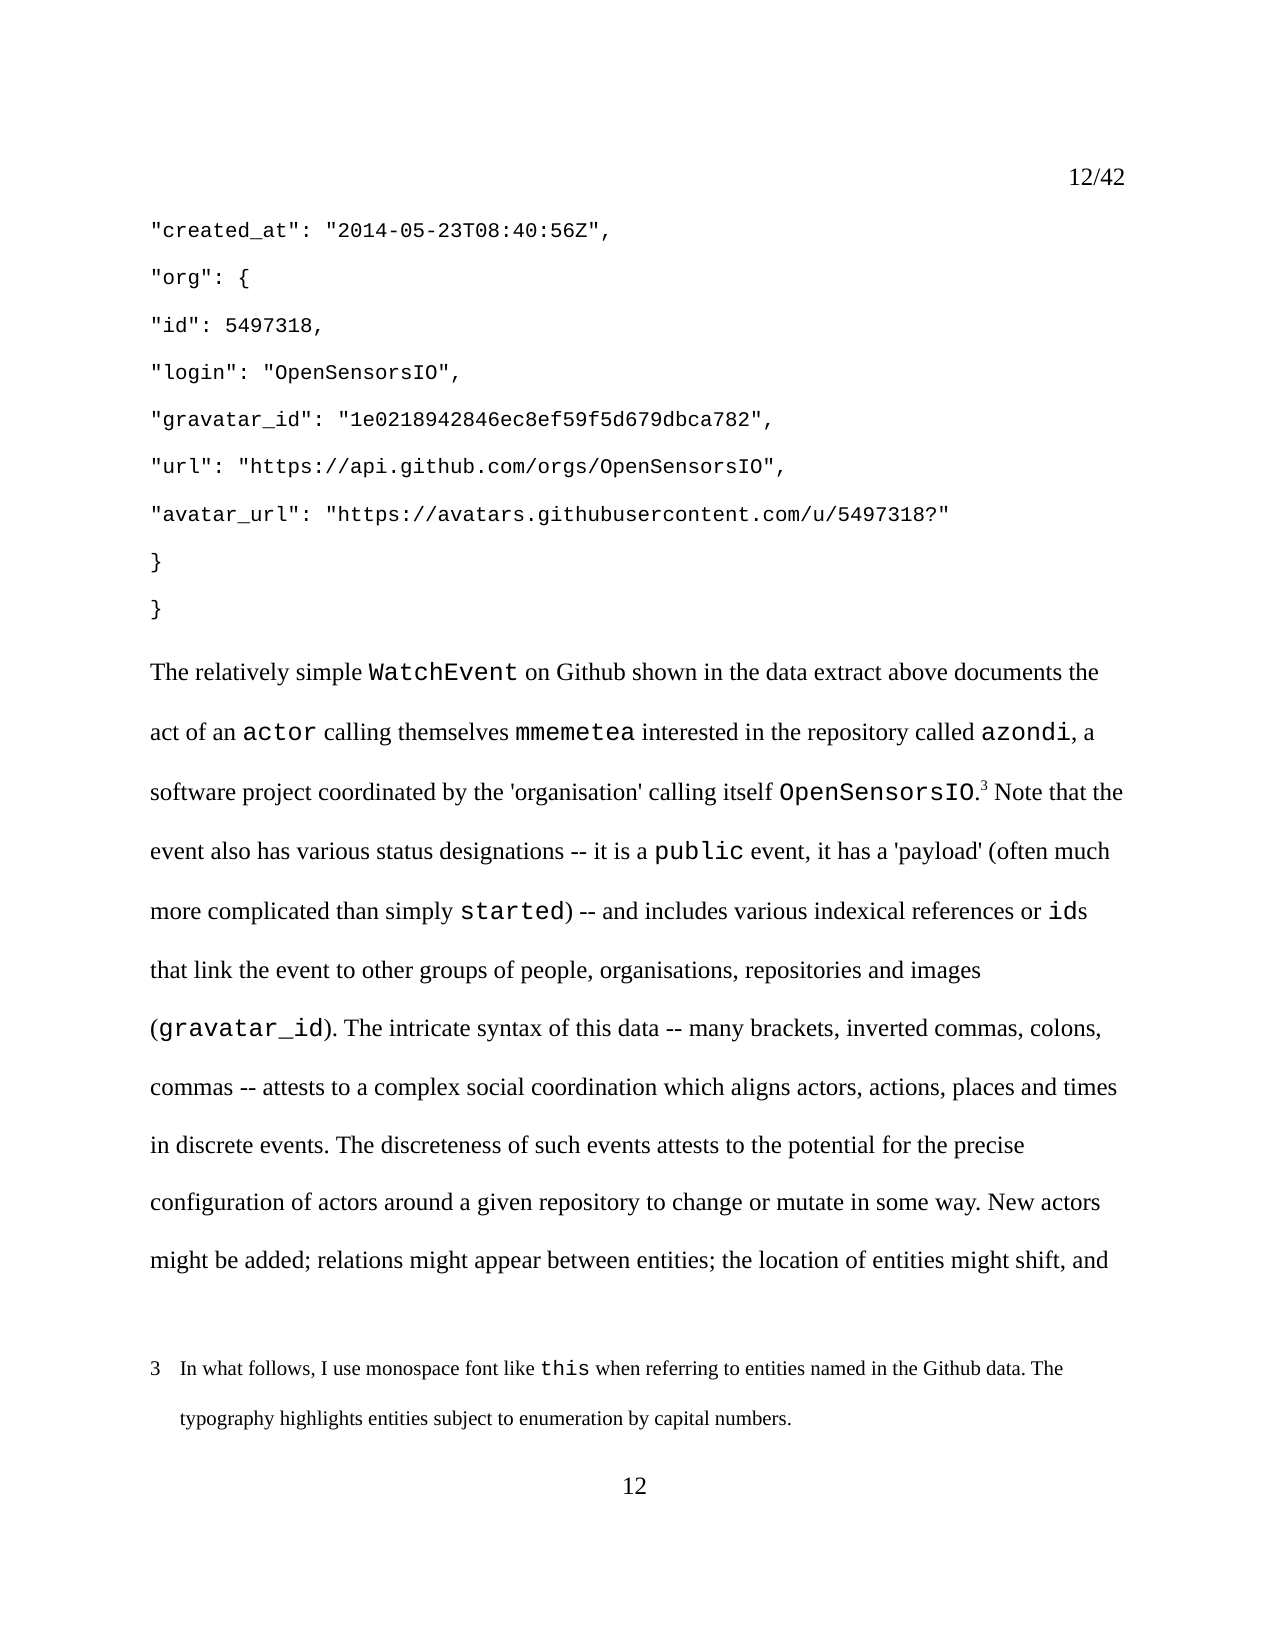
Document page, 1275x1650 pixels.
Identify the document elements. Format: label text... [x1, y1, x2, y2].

text "created_at": "2014-05-23T08:40:56Z", [150, 220, 1125, 244]
text "login": "OpenSensorsIO", [150, 362, 1125, 386]
text } [150, 551, 1125, 575]
text The relatively simple WatchEvent on Github shown in the data extract above documents the act of an actor calling themselves mmemetea interested in the repository called azondi, a software project coordinated by the 'organisation' calling itself OpenSensorsIO. Note that the event also has various status designations -- it is a public event, it has a 'payload' (often much more complicated than simply started) -- and includes various indexical references or ids that link the event to other groups of people, organisations, repositories and images (gravatar_id). The intricate syntax of this data -- many brackets, inverted commas, colons, commas -- attests to a complex social coordination which aligns actors, actions, places and times in discrete events. The discreteness of such events attests to the potential for the precise configuration of actors around a given repository to change or mutate in some way. New actors might be added; relations might appear between entities; the location of entities might shift, and [150, 657, 1125, 1274]
text In what follows, I use monospace font like this when referring to entities named in the Github data. The typography highlights entities subject to enumeration by capital numbers. [150, 1356, 1125, 1429]
text "avatar_url": "https://avatars.githubusercontent.com/u/5497318?" [150, 504, 1125, 527]
text "gravatar_id": "1e0218942846ec8ef59f5d679dbca782", [150, 409, 1125, 433]
text "id": 5497318, [150, 314, 1125, 338]
text "org": { [150, 267, 1125, 291]
text } [150, 598, 1125, 622]
text "url": "https://api.github.com/orgs/OpenSensorsIO", [150, 456, 1125, 480]
